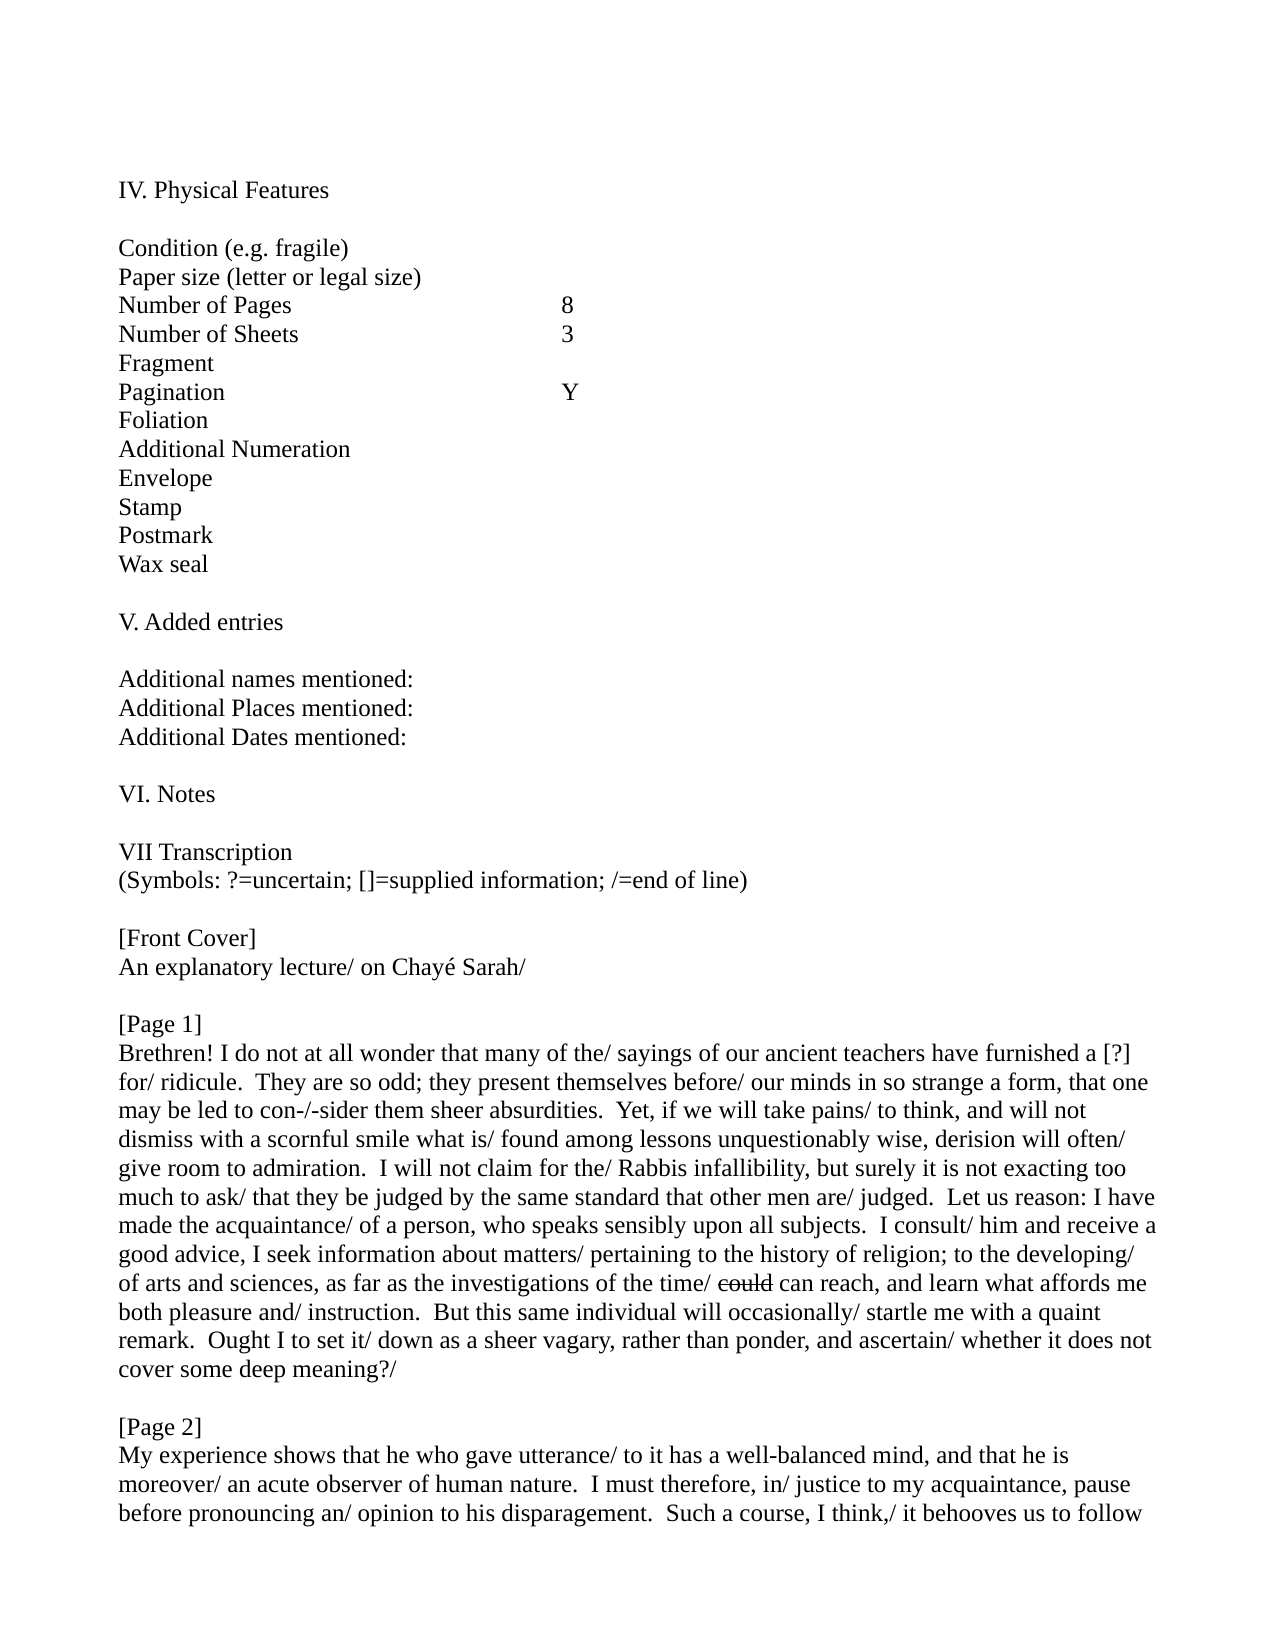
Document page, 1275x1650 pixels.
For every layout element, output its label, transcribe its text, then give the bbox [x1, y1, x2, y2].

text Additional Numeration [118, 434, 1157, 463]
text [Front Cover] [118, 923, 1157, 952]
text Foliation [118, 406, 1157, 434]
text An explanatory lecture/ on Chayé Sarah/ [118, 952, 1157, 981]
text Additional Places mentioned: [118, 693, 1157, 722]
text Fragment [118, 348, 1157, 377]
text Additional names mentioned: [118, 664, 1157, 693]
text Condition (e.g. fragile) [118, 233, 1157, 262]
text (Symbols: ?=uncertain; []=supplied information; /=end of line) [118, 866, 1157, 894]
text V. Added entries [118, 607, 1157, 636]
text My experience shows that he who gave utterance/ to it has a well-balanced mind, and that he is moreover/ an acute observer of human nature. I must therefore, in/ justice to my acquaintance, pause before pronouncing an/ opinion to his disparagement. Such a course, I think,/ it behooves us to follow [118, 1441, 1157, 1527]
text Brethren! I do not at all wonder that many of the/ sayings of our ancient teachers have furnished a [?] for/ ridicule. They are so odd; they present themselves before/ our minds in so strange a form, that one may be led to con-/-sider them sheer absurdities. Yet, if we will take pains/ to think, and will not dismiss with a scornful smile what is/ found among lessons unquestionably wise, derision will often/ give room to admiration. I will not claim for the/ Rabbis infallibility, but surely it is not exacting too much to ask/ that they be judged by the same standard that other men are/ judged. Let us reason: I have made the acquaintance/ of a person, who speaks sensibly upon all subjects. I consult/ him and receive a good advice, I seek information about matters/ pertaining to the history of religion; to the developing/ of arts and sciences, as far as the investigations of the time/ could can reach, and learn what affords me both pleasure and/ instruction. But this same individual will occasionally/ startle me with a quaint remark. Ought I to set it/ down as a sheer vagary, rather than ponder, and ascertain/ whether it does not cover some deep meaning?/ [118, 1038, 1157, 1383]
text Pagination Y [118, 377, 1157, 406]
text IV. Physical Features [118, 176, 1157, 204]
text [Page 1] [118, 1009, 1157, 1038]
text Stamp [118, 492, 1157, 521]
text VII Transcription [118, 837, 1157, 866]
text VI. Notes [118, 779, 1157, 808]
text Number of Sheets 3 [118, 319, 1157, 348]
text Envelope [118, 463, 1157, 492]
text [Page 2] [118, 1412, 1157, 1441]
text Additional Dates mentioned: [118, 722, 1157, 751]
text Postma rk [118, 521, 1157, 549]
text Paper size (letter or legal size) [118, 262, 1157, 291]
text Number of Pages 8 [118, 291, 1157, 319]
text Wax seal [118, 549, 1157, 578]
